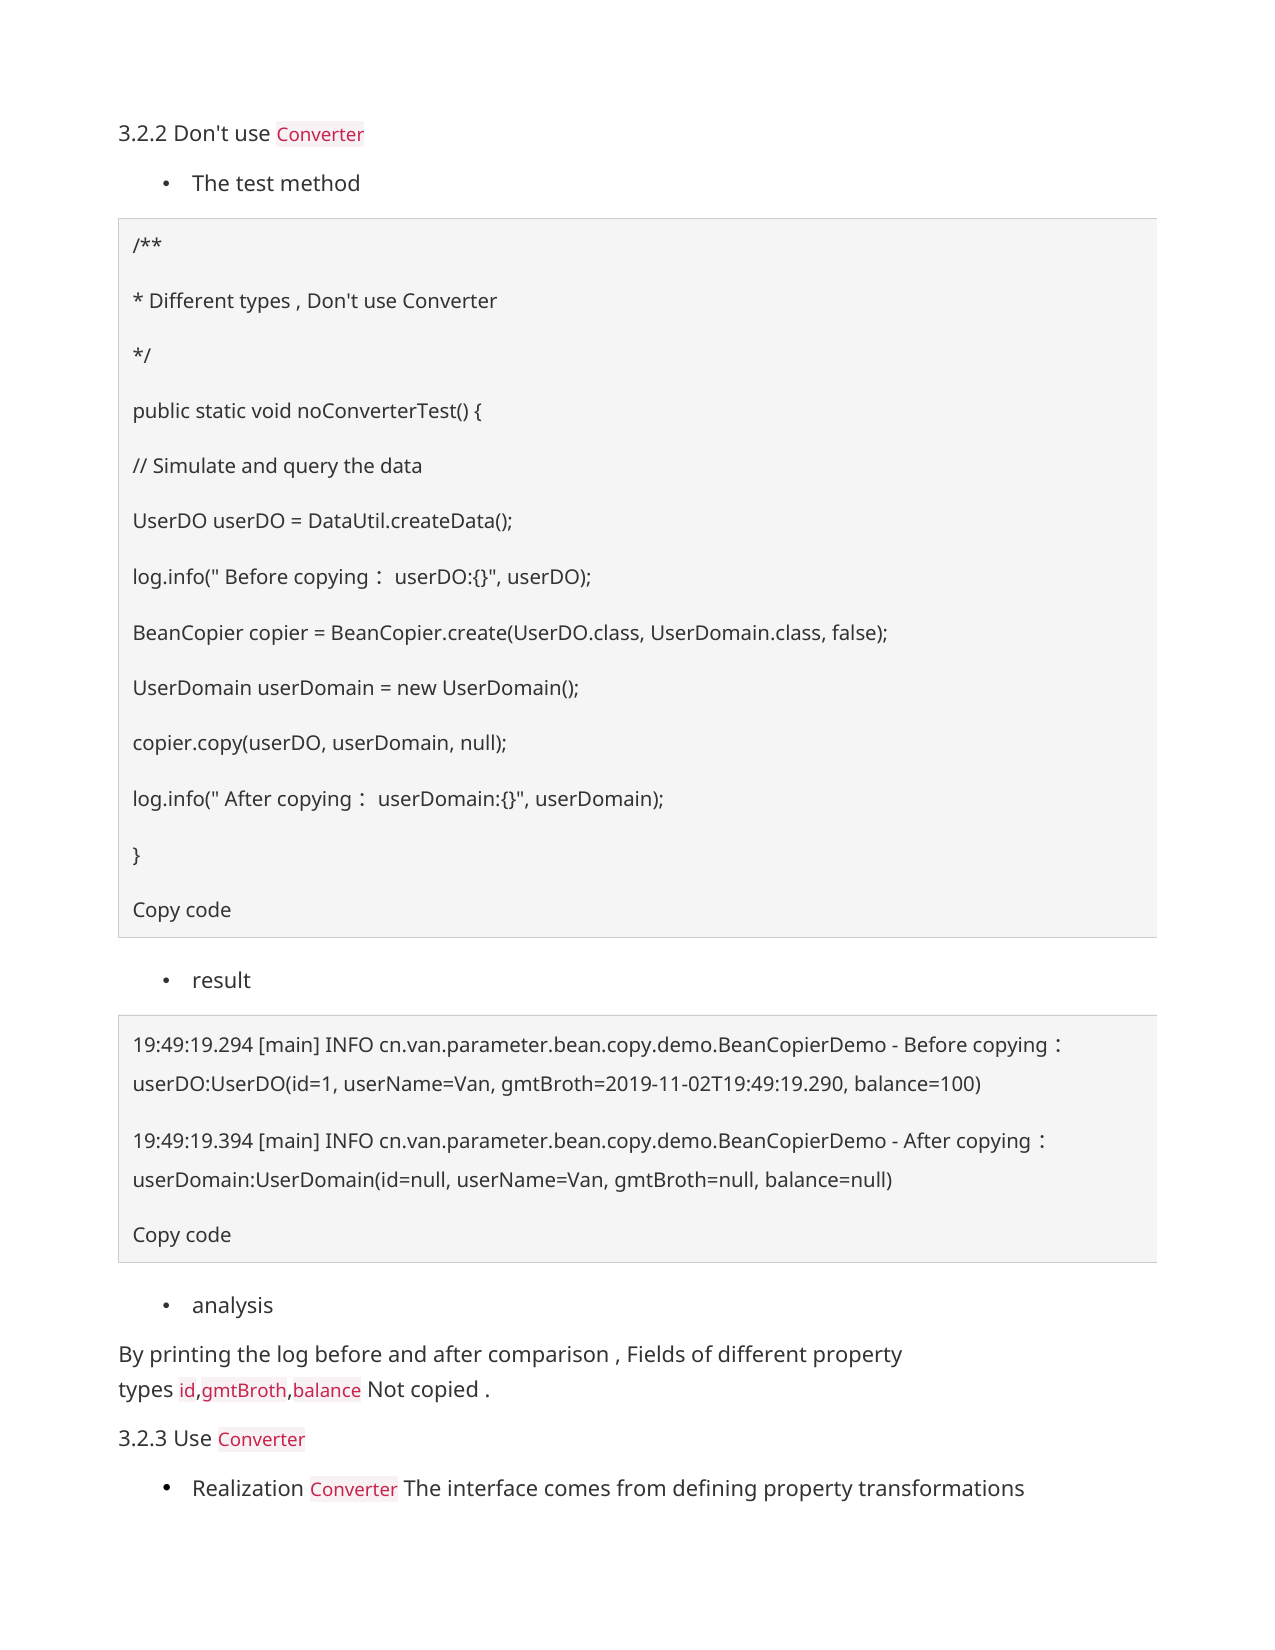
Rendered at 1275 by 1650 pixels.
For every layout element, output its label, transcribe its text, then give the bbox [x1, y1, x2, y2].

text */ [119, 327, 1157, 369]
text 19:49:19.294 [main] INFO cn.van.parameter.bean.copy.demo.BeanCopierDemo - Before copying ：userDO:UserDO(id=1, userName=Van, gmtBroth=2019-11-02T19:49:19.290, balance=100) [119, 1016, 1157, 1097]
text 3.2.3 Use Converter [118, 1423, 1157, 1453]
text Copy code [119, 1206, 1157, 1262]
text By printing the log before and after comparison , Fields of different property types id,gmtBroth,balance Not copied . [118, 1339, 1157, 1403]
text * Different types , Don't use Converter [119, 273, 1157, 314]
text log.info(" After copying ：userDomain:{}", userDomain); [119, 769, 1157, 813]
text } [119, 827, 1157, 868]
list The test method [162, 168, 1157, 198]
list result [162, 965, 1157, 994]
text log.info(" Before copying ：userDO:{}", userDO); [119, 547, 1157, 591]
text UserDO userDO = DataUtil.createData(); [119, 492, 1157, 534]
text copier.copy(userDO, userDomain, null); [119, 714, 1157, 756]
list analysis [162, 1289, 1157, 1319]
text 19:49:19.394 [main] INFO cn.van.parameter.bean.copy.demo.BeanCopierDemo - After copying ：userDomain:UserDomain(id=null, userName=Van, gmtBroth=null, balance=null) [119, 1110, 1157, 1193]
list Realization Converter The interface comes from defining property transformations [162, 1473, 1157, 1503]
text public static void noConverterTest() { [119, 382, 1157, 424]
text BeanCopier copier = BeanCopier.create(UserDO.class, UserDomain.class, false); [119, 604, 1157, 646]
text // Simulate and query the data [119, 437, 1157, 479]
text /** [119, 219, 1157, 259]
text 3.2.2 Don't use Converter [118, 118, 1157, 148]
text UserDomain userDomain = new UserDomain(); [119, 659, 1157, 701]
text Copy code [119, 881, 1157, 937]
